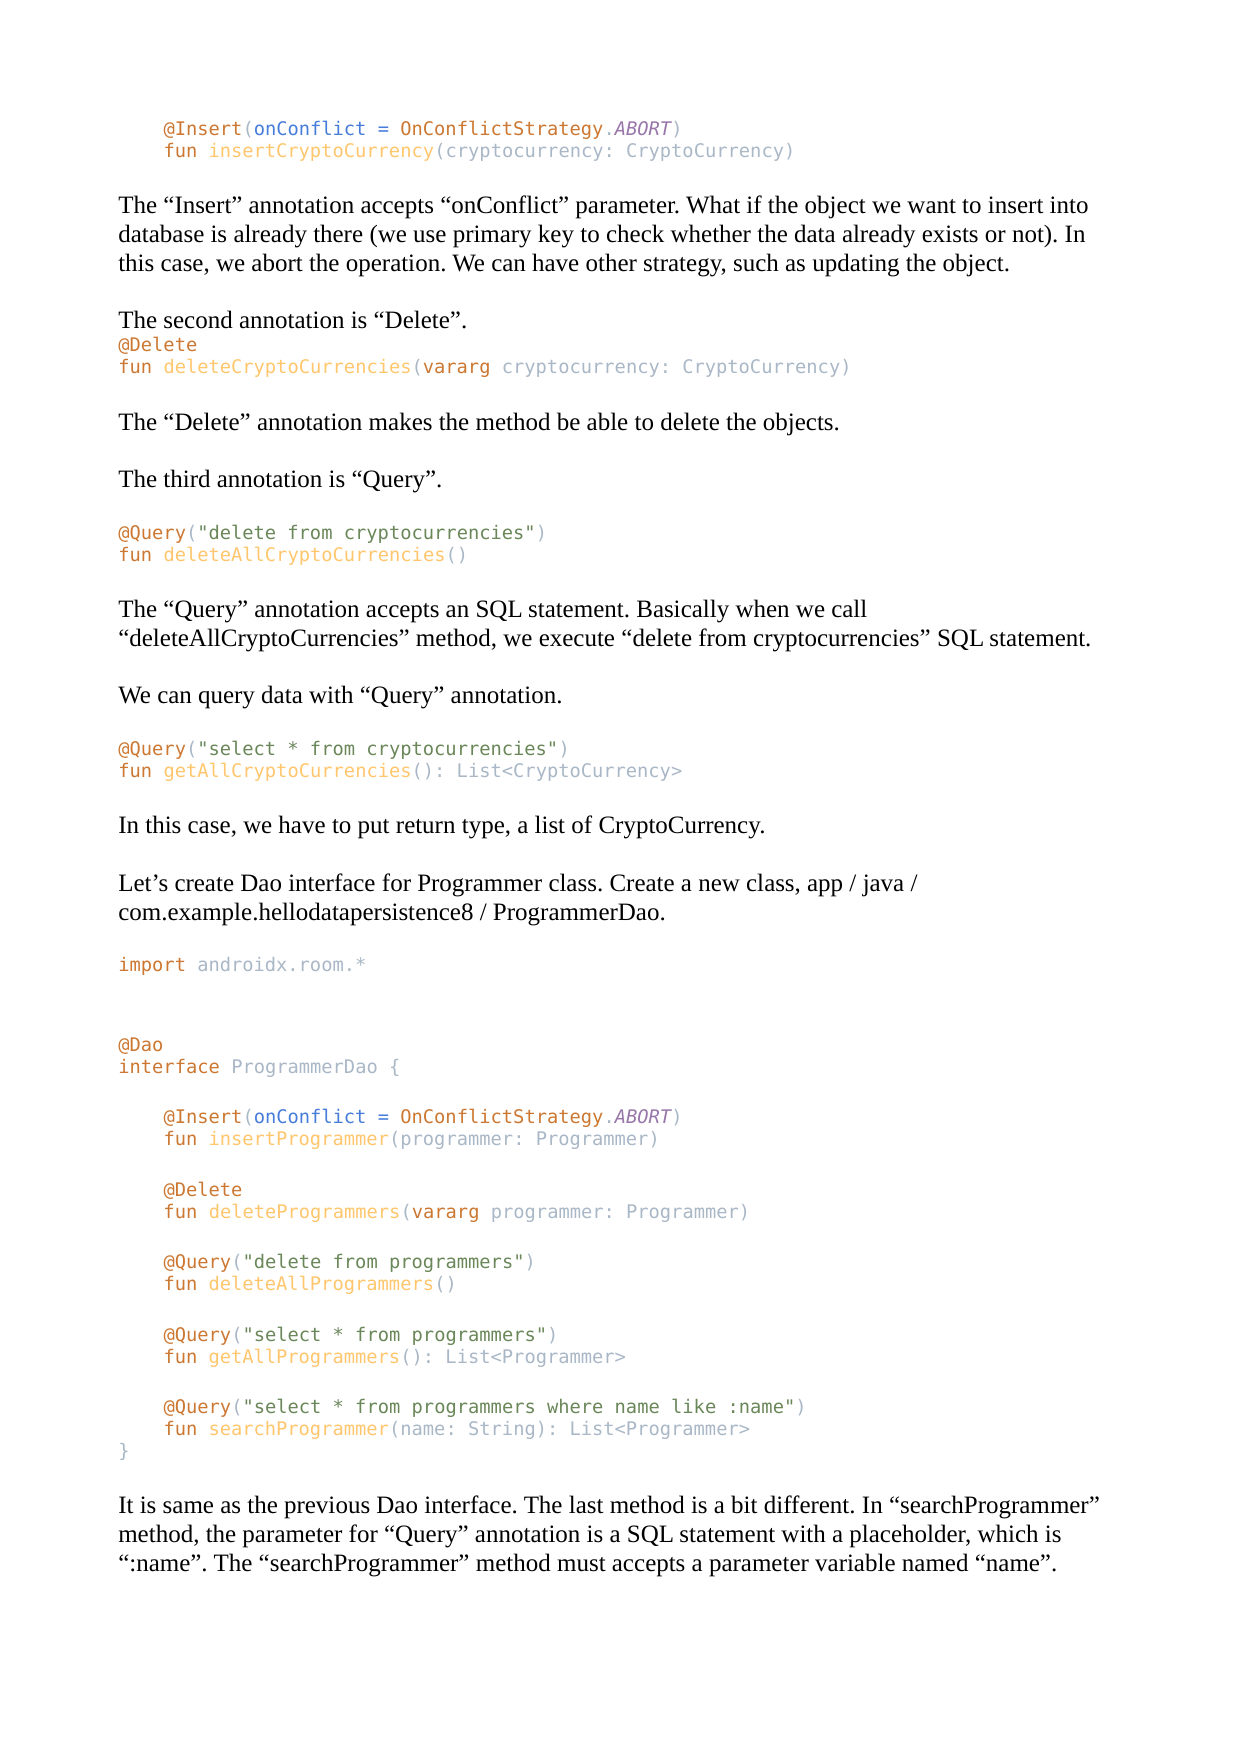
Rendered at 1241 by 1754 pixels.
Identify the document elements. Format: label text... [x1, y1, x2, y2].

text The “Query” annotation accepts an SQL statement. Basically when we call “deleteAllCryptoCurrencies” method, we execute “delete from cryptocurrencies” SQL statement. [118, 594, 1122, 652]
text In this case, we have to put return type, a list of CryptoCurrency. [118, 811, 1122, 839]
text The “Delete” annotation makes the method be able to delete the objects. [118, 407, 1122, 436]
text @Query("select * from cryptocurrencies") fun getAllCryptoCurrencies(): List<CryptoCurrency> [118, 738, 1122, 782]
text @Delete fun deleteCryptoCurrencies(vararg cryptocurrency: CryptoCurrency) [118, 334, 1122, 378]
text The third annotation is “Query”. [118, 464, 1122, 493]
text It is same as the previous Dao interface. The last method is a bit different. In “searchProgrammer” method, the parameter for “Query” annotation is a SQL statement with a placeholder, which is “:name”. The “searchProgrammer” method must accepts a parameter variable named “name”. [118, 1491, 1122, 1577]
text @Insert(onConflict = OnConflictStrategy.ABORT) fun insertCryptoCurrency(cryptocurrency: CryptoCurrency) [118, 118, 1122, 162]
text The second annotation is “Delete”. [118, 306, 1122, 334]
text We can query data with “Query” annotation. [118, 681, 1122, 709]
text @Query("delete from cryptocurrencies") fun deleteAllCryptoCurrencies() [118, 522, 1122, 566]
text import androidx.room.* @Dao interface ProgrammerDao { @Insert(onConflict = OnConflictStrategy.ABORT) fun insertProgrammer(programmer: Programmer) @Delete fun deleteProgrammers(vararg programmer: Programmer) @Query("delete from programmers") fun deleteAllProgrammers() @Query("select * from programmers") fun getAllProgrammers(): List<Programmer> @Query("select * from programmers where name like :name") fun searchProgrammer(name: String): List<Programmer> } [118, 954, 1122, 1462]
text Let’s create Dao interface for Programmer class. Create a new class, app / java / com.example.hellodatapersistence8 / ProgrammerDao. [118, 868, 1122, 926]
text The “Insert” annotation accepts “onConflict” parameter. What if the object we want to insert into database is already there (we use primary key to check whether the data already exists or not). In this case, we abort the operation. We can have other strategy, such as updating the object. [118, 191, 1122, 277]
